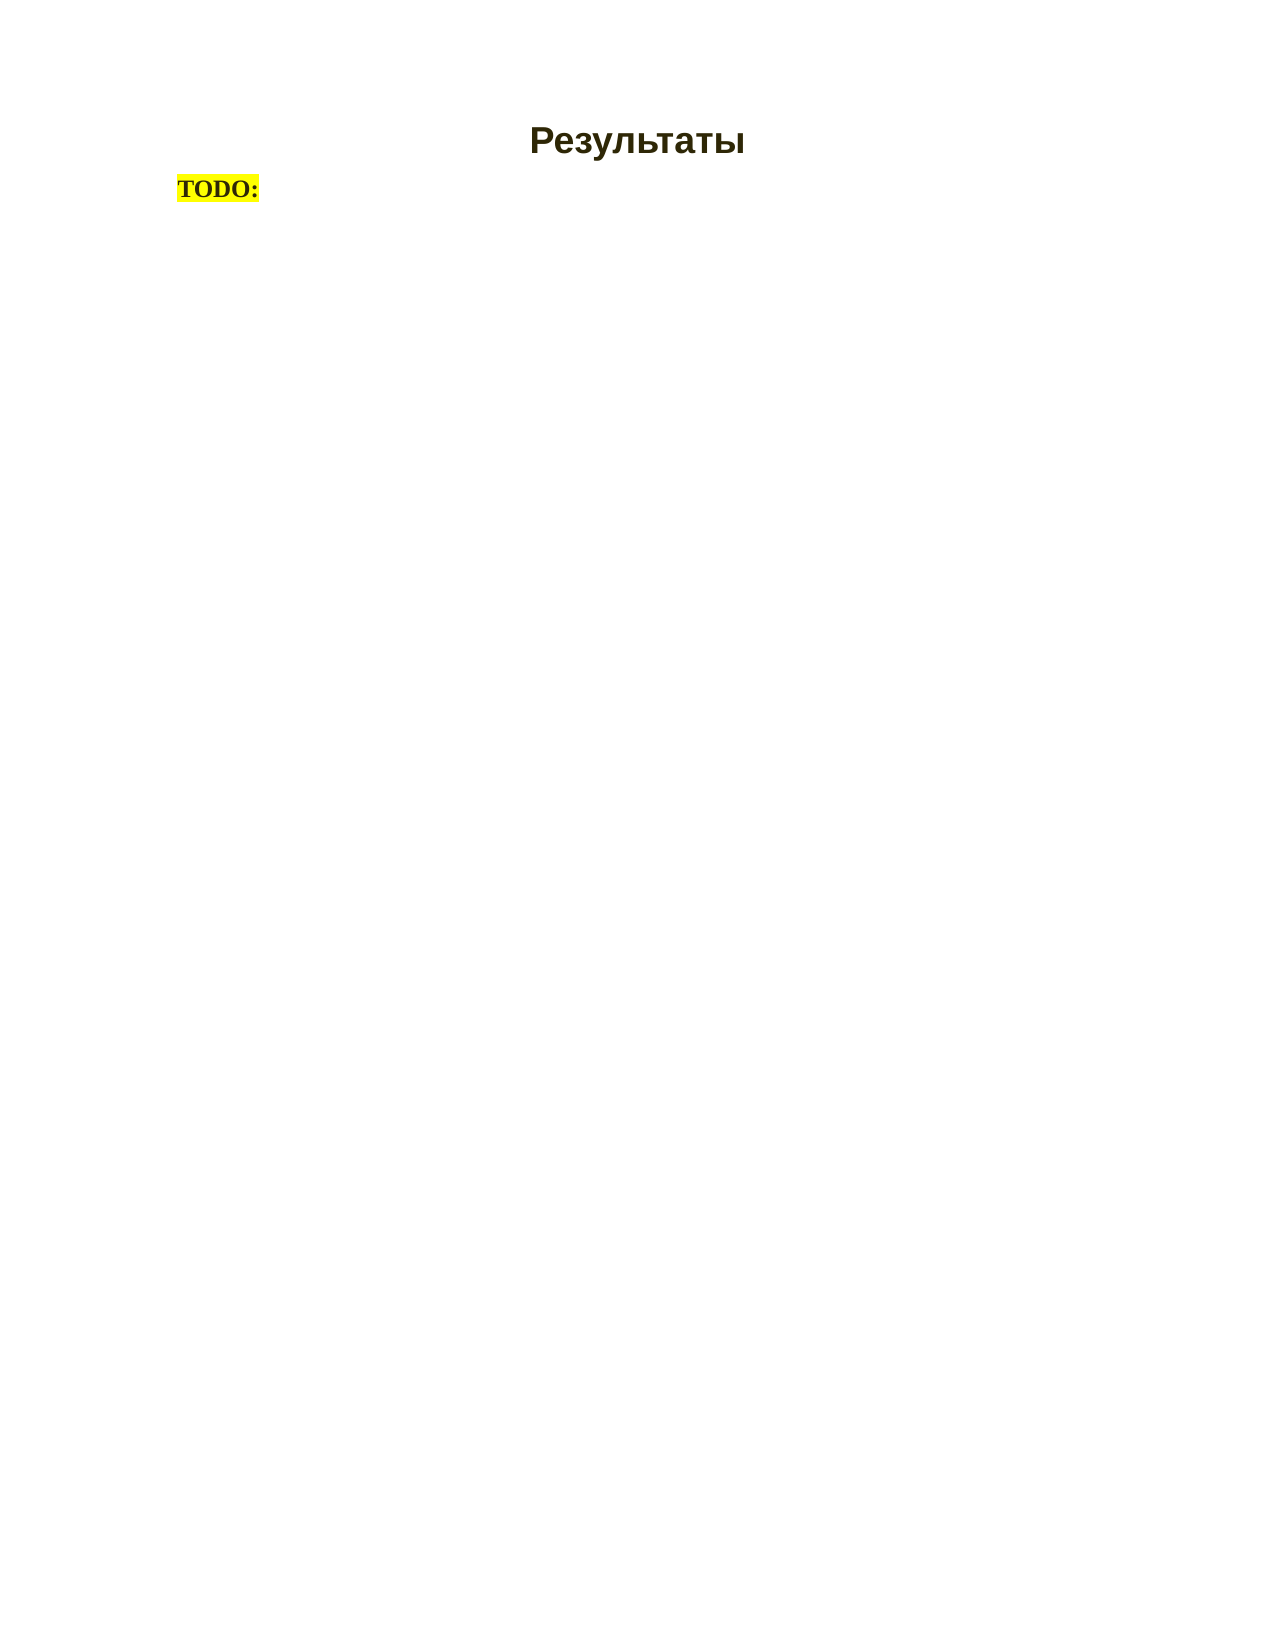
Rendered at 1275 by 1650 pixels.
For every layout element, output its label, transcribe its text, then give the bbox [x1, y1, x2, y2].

text TODO: [177, 174, 1098, 202]
subtitle Результаты [118, 118, 1157, 161]
